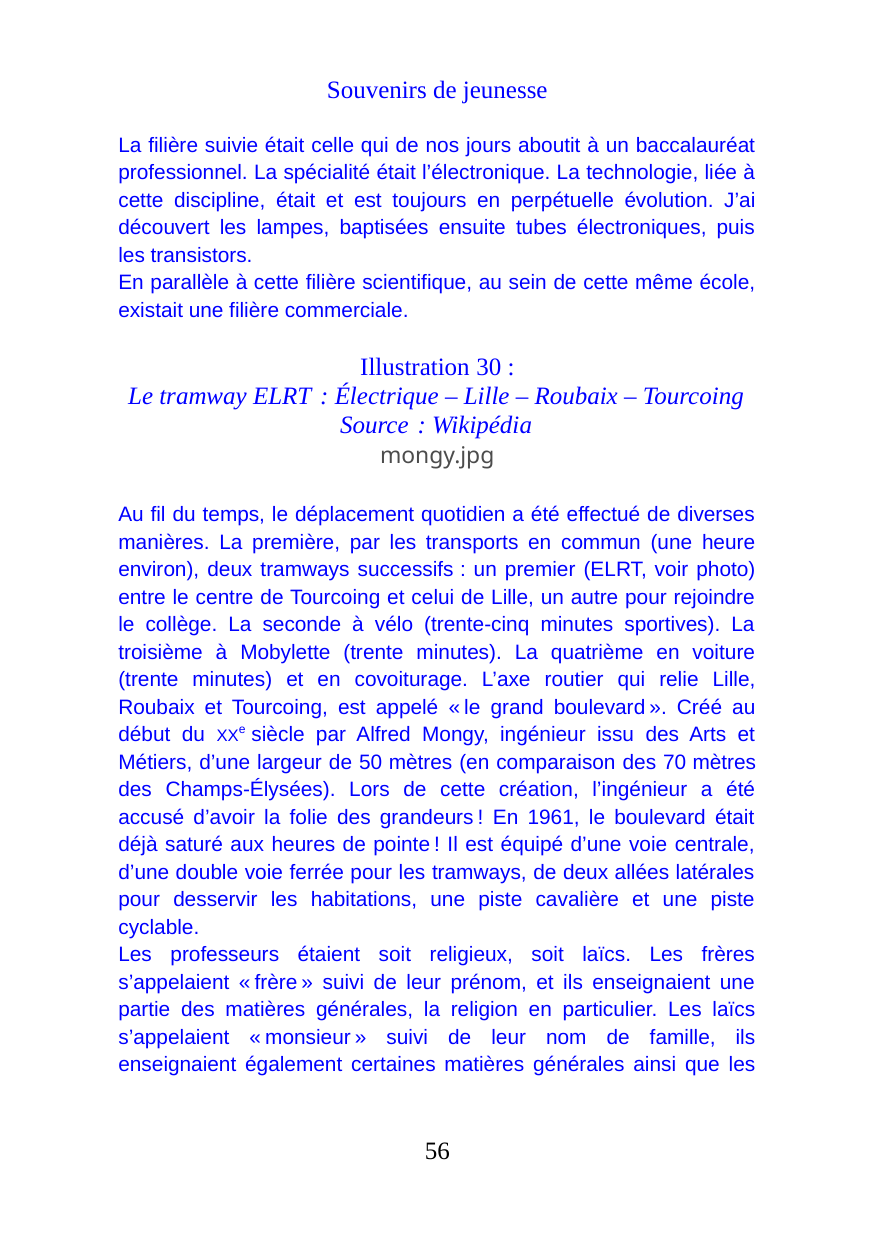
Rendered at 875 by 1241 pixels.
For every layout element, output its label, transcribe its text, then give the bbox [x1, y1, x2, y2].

text Illustration 30 : [118, 352, 756, 381]
text Source : Wikipédia [118, 410, 756, 439]
text Les professeurs étaient soit religieux, soit laïcs. Les frères s’appelaient « frère » suivi de leur prénom, et ils enseignaient une partie des matières générales, la religion en particulier. Les laïcs s’appelaient « monsieur » suivi de leur nom de famille, ils enseignaient également certaines matières générales ainsi que les [118, 942, 756, 1076]
text Au fil du temps, le déplacement quotidien a été effectué de diverses manières. La première, par les transports en commun (une heure environ), deux tramways successifs : un premier (ELRT, voir photo) entre le centre de Tourcoing et celui de Lille, un autre pour rejoindre le collège. La seconde à vélo (trente-cinq minutes sportives). La troisième à Mobylette (trente minutes). La quatrième en voiture (trente minutes) et en covoiturage. L’axe routier qui relie Lille, Roubaix et Tourcoing, est appelé « le grand boulevard ». Créé au début du xxe siècle par Alfred Mongy, ingénieur issu des Arts et Métiers, d’une largeur de 50 mètres (en comparaison des 70 mètres des Champs-Élysées). Lors de cette création, l’ingénieur a été accusé d’avoir la folie des grandeurs ! En 1961, le boulevard était déjà saturé aux heures de pointe ! Il est équipé d’une voie centrale, d’une double voie ferrée pour les tramways, de deux allées latérales pour desservir les habitations, une piste cavalière et une piste cyclable. [118, 502, 756, 939]
text Le tramway ELRT : Électrique – Lille – Roubaix – Tourcoing [118, 381, 756, 410]
text mongy.jpg [118, 439, 756, 470]
text En parallèle à cette filière scientifique, au sein de cette même école, existait une filière commerciale. [118, 270, 756, 321]
text La filière suivie était celle qui de nos jours aboutit à un baccalauréat professionnel. La spécialité était l’électronique. La technologie, liée à cette discipline, était et est toujours en perpétuelle évolution. J’ai découvert les lampes, baptisées ensuite tubes électroniques, puis les transistors. [118, 132, 756, 266]
